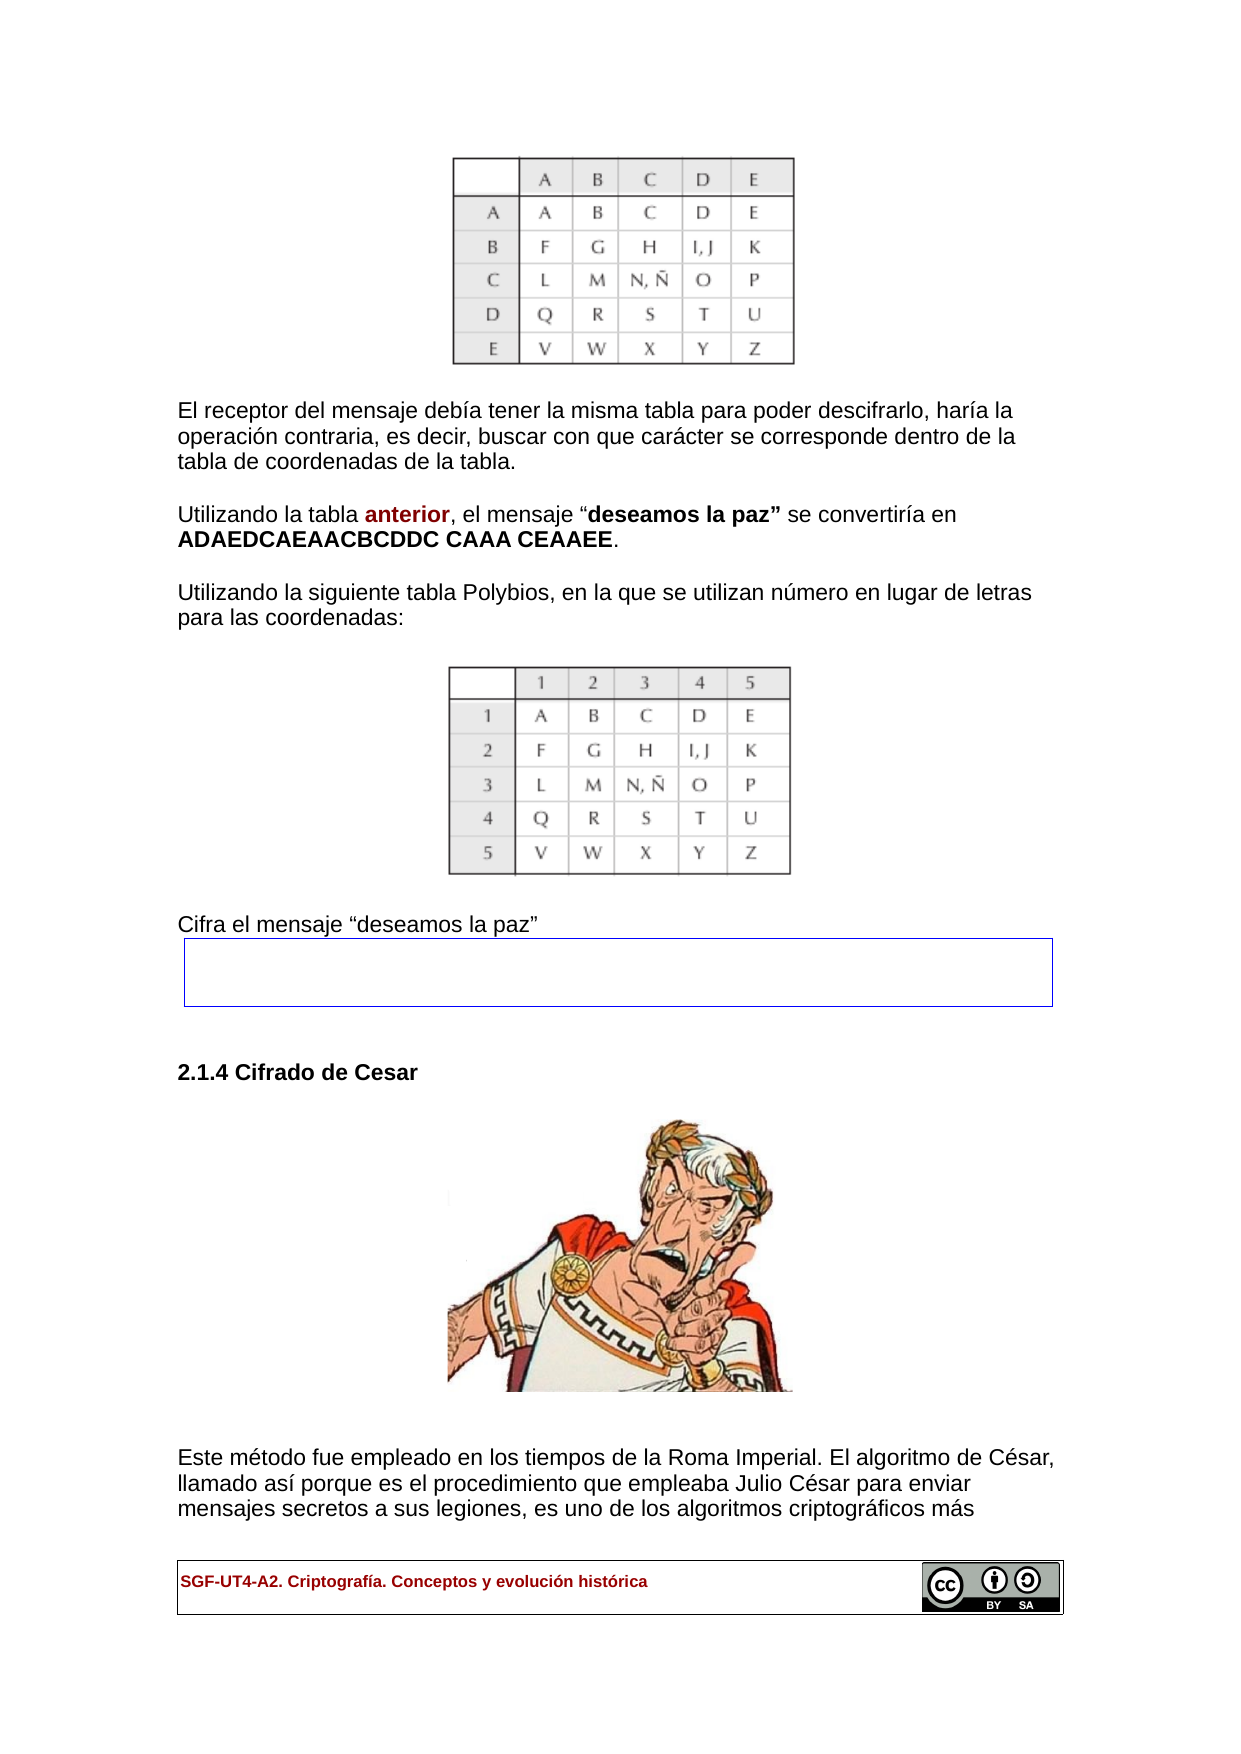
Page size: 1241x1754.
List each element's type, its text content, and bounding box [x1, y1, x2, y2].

text 2.1.4 Cifrado de Cesar [177, 1060, 1063, 1086]
picture [922, 1562, 1060, 1612]
text Cifra el mensaje “deseamos la paz” [177, 912, 1063, 937]
picture [442, 147, 798, 371]
picture [441, 657, 799, 886]
text Utilizando la siguiente tabla Polybios, en la que se utilizan número en lugar de letras para las coordenadas: [177, 579, 1063, 630]
text Este método fue empleado en los tiempos de la Roma Imperial. El algoritmo de César, llamado así porque es el procedimiento que empleaba Julio César para enviar mensajes secretos a sus legiones, es uno de los algoritmos criptográficos más [177, 1445, 1063, 1522]
text Utilizando la tabla anterior, el mensaje “deseamos la paz” se convertiría en ADAEDCAEAACBCDDC CAAA CEAAEE. [177, 501, 1063, 552]
text El receptor del mensaje debía tener la misma tabla para poder descifrarlo, haría la operación contraria, es decir, buscar con que carácter se corresponde dentro de la tabla de coordenadas de la tabla. [177, 398, 1063, 474]
picture [447, 1112, 793, 1392]
table_header [185, 939, 1052, 1006]
